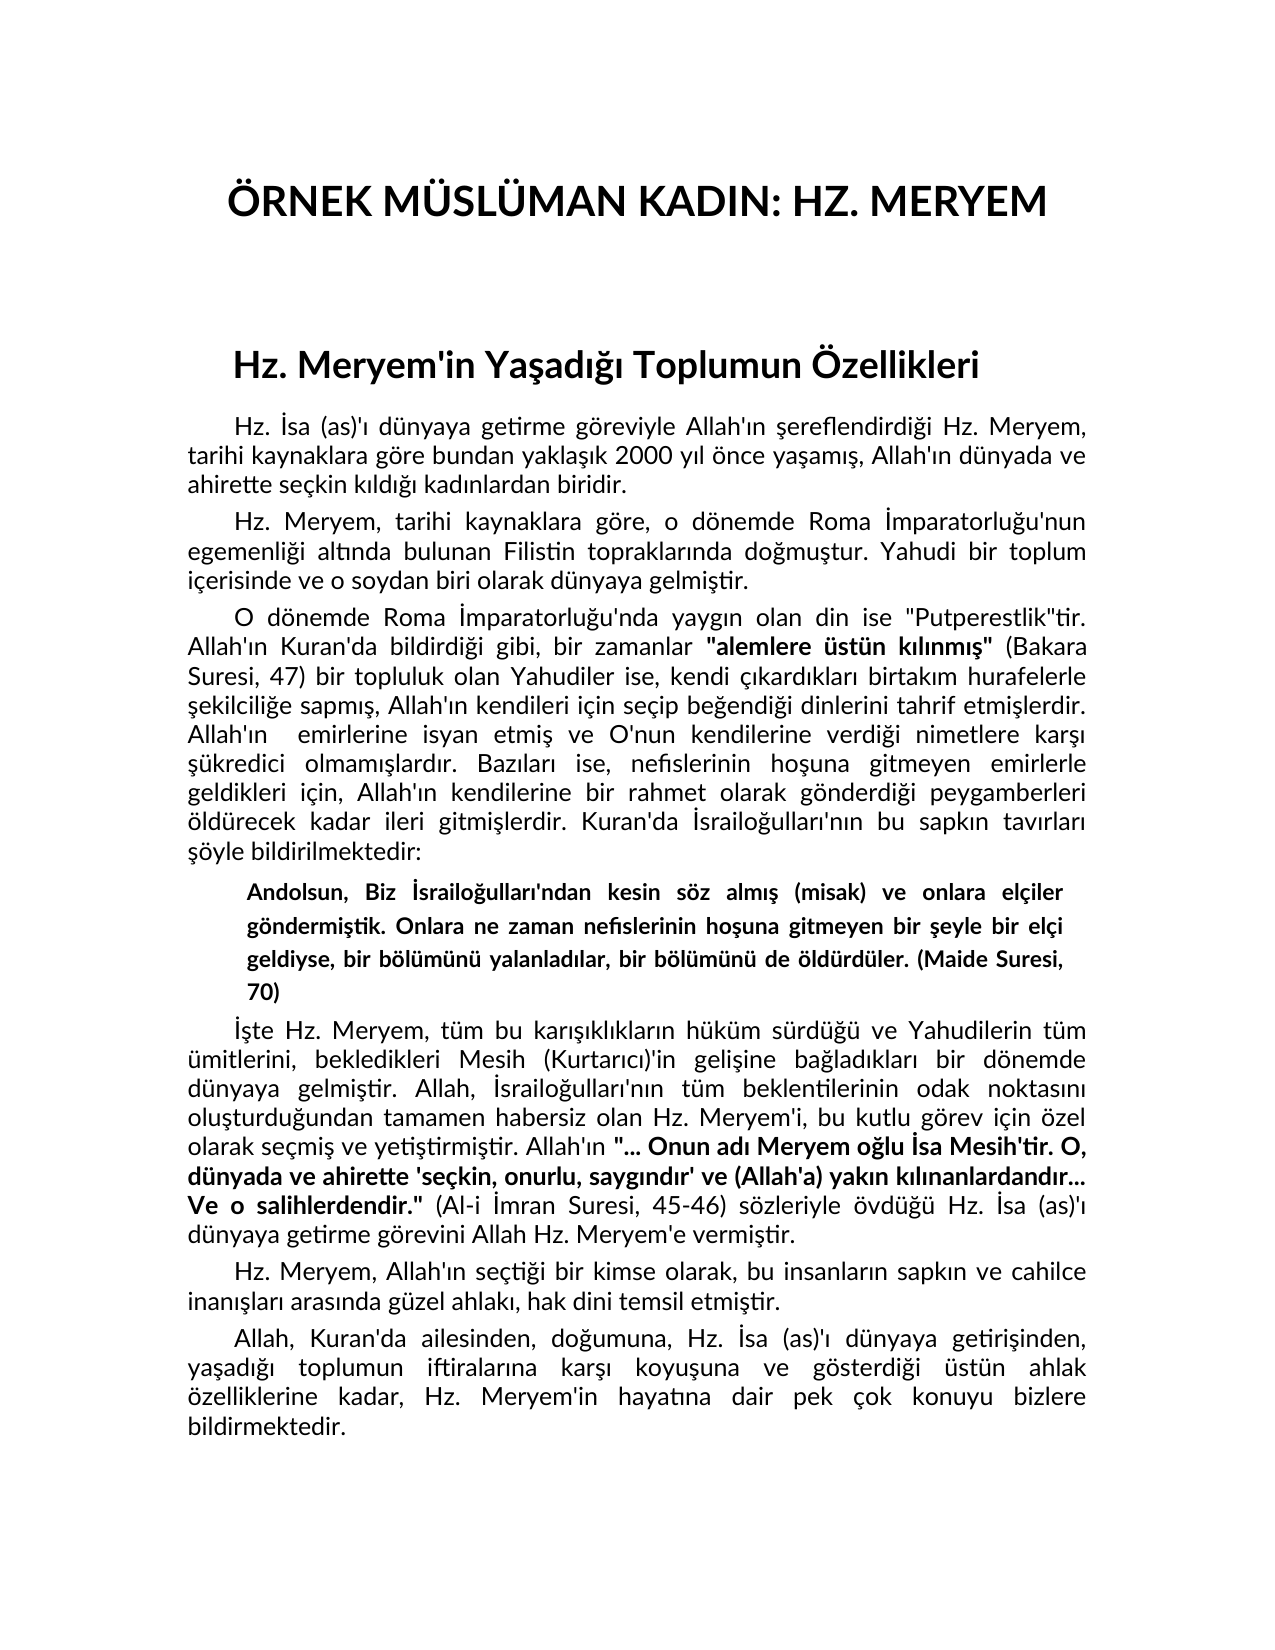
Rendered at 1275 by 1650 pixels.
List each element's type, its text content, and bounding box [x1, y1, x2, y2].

text Andolsun, Biz İsrailoğulları'ndan kesin söz almış (misak) ve onlara elçiler göndermiştik. Onlara ne zaman nefislerinin hoşuna gitmeyen bir şeyle bir elçi geldiyse, bir bölümünü yalanladılar, bir bölümünü de öldürdüler. (Maide Suresi, 70) [247, 874, 1064, 1007]
subtitle ÖRNEK MÜSLÜMAN KADIN: HZ. MERYEM [187, 175, 1087, 225]
text O dönemde Roma İmparatorluğu'nda yaygın olan din ise "Putperestlik"tir. Allah'ın Kuran'da bildirdiği gibi, bir zamanlar "alemlere üstün kılınmış" (Bakara Suresi, 47) bir topluluk olan Yahudiler ise, kendi çıkardıkları birtakım hurafelerle şekilciliğe sapmış, Allah'ın kendileri için seçip beğendiği dinlerini tahrif etmişlerdir. Allah'ın emirlerine isyan etmiş ve O'nun kendilerine verdiği nimetlere karşı şükredici olmamışlardır. Bazıları ise, nefislerinin hoşuna gitmeyen emirlerle geldikleri için, Allah'ın kendilerine bir rahmet olarak gönderdiği peygamberleri öldürecek kadar ileri gitmişlerdir. Kuran'da İsrailoğulları'nın bu sapkın tavırları şöyle bildirilmektedir: [187, 603, 1087, 866]
text Hz. Meryem, Allah'ın seçtiği bir kimse olarak, bu insanların sapkın ve cahilce inanışları arasında güzel ahlakı, hak dini temsil etmiştir. [187, 1257, 1087, 1316]
text İşte Hz. Meryem, tüm bu karışıklıkların hüküm sürdüğü ve Yahudilerin tüm ümitlerini, bekledikleri Mesih (Kurtarıcı)'in gelişine bağladıkları bir dönemde dünyaya gelmiştir. Allah, İsrailoğulları'nın tüm beklentilerinin odak noktasını oluşturduğundan tamamen habersiz olan Hz. Meryem'i, bu kutlu görev için özel olarak seçmiş ve yetiştirmiştir. Allah'ın "... Onun adı Meryem oğlu İsa Mesih'tir. O, dünyada ve ahirette 'seçkin, onurlu, saygındır' ve (Allah'a) yakın kılınanlardandır... Ve o salihlerdendir." (Al-i İmran Suresi, 45-46) sözleriyle övdüğü Hz. İsa (as)'ı dünyaya getirme görevini Allah Hz. Meryem'e vermiştir. [187, 1016, 1087, 1249]
text Allah, Kuran'da ailesinden, doğumuna, Hz. İsa (as)'ı dünyaya getirişinden, yaşadığı toplumun iftiralarına karşı koyuşuna ve gösterdiği üstün ahlak özelliklerine kadar, Hz. Meryem'in hayatına dair pek çok konuyu bizlere bildirmektedir. [187, 1324, 1087, 1441]
text Hz. Meryem, tarihi kaynaklara göre, o dönemde Roma İmparatorluğu'nun egemenliği altında bulunan Filistin topraklarında doğmuştur. Yahudi bir toplum içerisinde ve o soydan biri olarak dünyaya gelmiştir. [187, 507, 1087, 595]
subtitle Hz. Meryem'in Yaşadığı Toplumun Özellikleri [232, 342, 1087, 387]
text Hz. İsa (as)'ı dünyaya getirme göreviyle Allah'ın şereflendirdiği Hz. Meryem, tarihi kaynaklara göre bundan yaklaşık 2000 yıl önce yaşamış, Allah'ın dünyada ve ahirette seçkin kıldığı kadınlardan biridir. [187, 412, 1087, 499]
